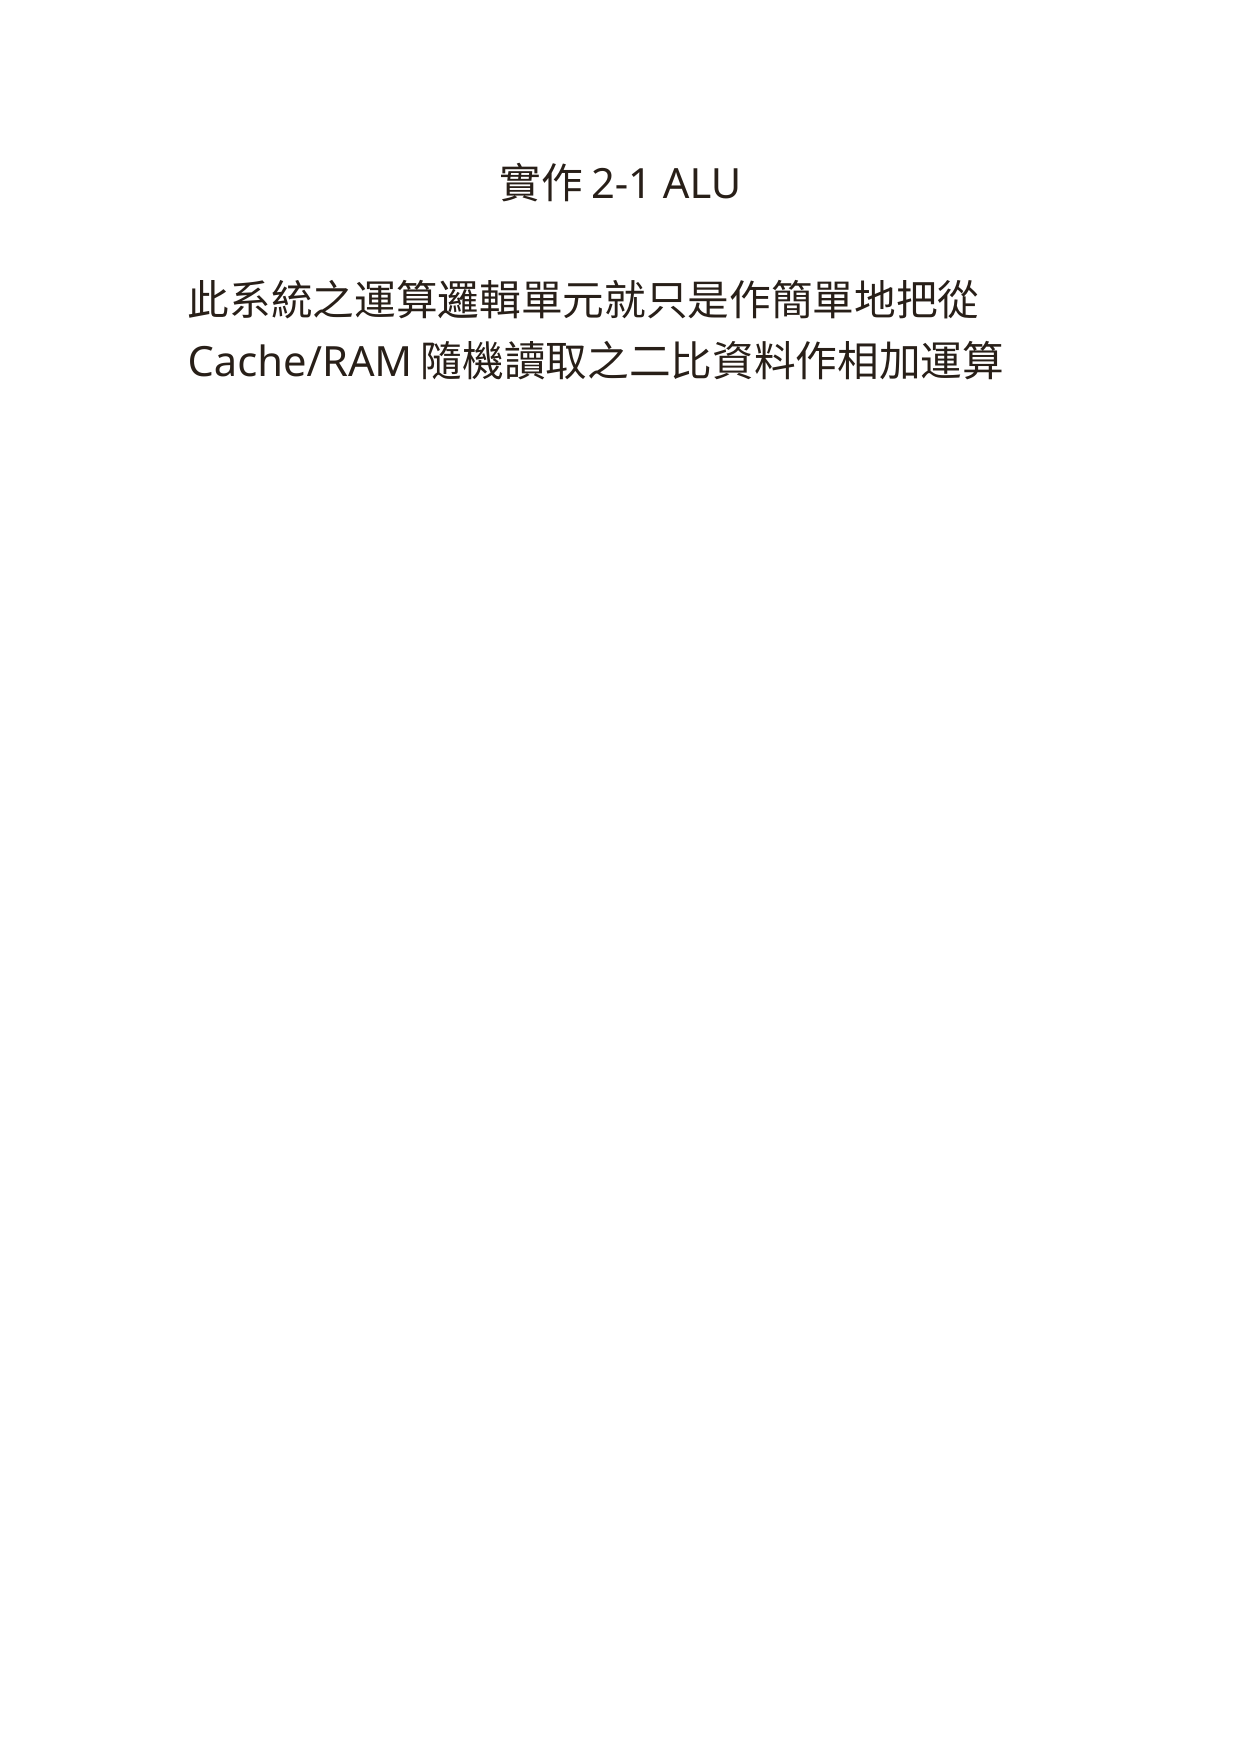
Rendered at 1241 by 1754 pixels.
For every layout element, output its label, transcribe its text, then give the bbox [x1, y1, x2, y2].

text 此系統之運算邏輯單元就只是作簡單地把從Cache/RAM隨機讀取之二比資料作相加運算 [187, 267, 1053, 388]
text 實作2-1 ALU [187, 150, 1053, 211]
